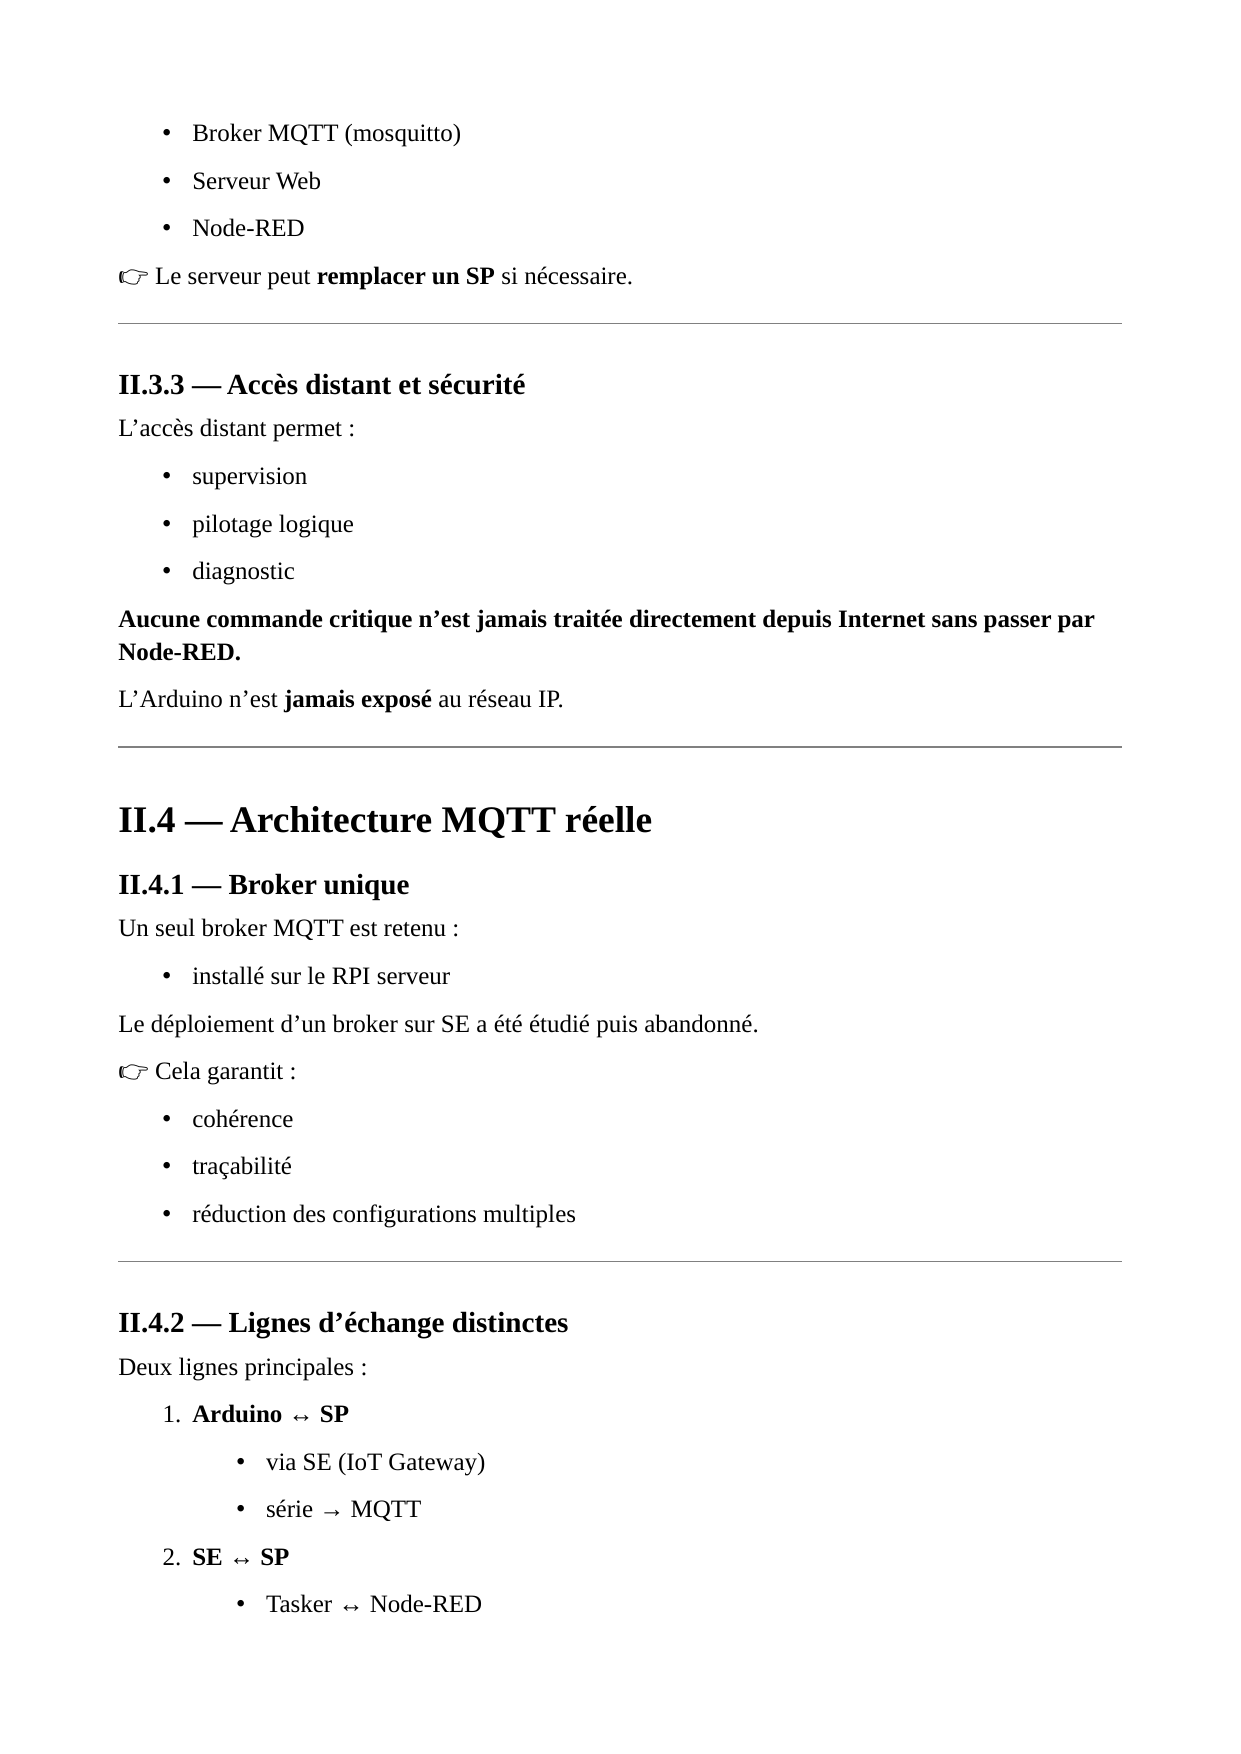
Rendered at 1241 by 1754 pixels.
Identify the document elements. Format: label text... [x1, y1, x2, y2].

list installé sur le RPI serveur [162, 961, 1122, 990]
list Arduino ↔ SP [162, 1399, 1122, 1428]
list pilotage logique [162, 509, 1122, 537]
text L’Arduino n’est jamais exposé au réseau IP. [118, 684, 1122, 713]
list traçabilité [162, 1151, 1122, 1180]
list Broker MQTT (mosquitto) [162, 118, 1122, 147]
text Le déploiement d’un broker sur SE a été étudié puis abandonné. [118, 1009, 1122, 1037]
list Node-RED [162, 213, 1122, 242]
list cohérence [162, 1104, 1122, 1133]
list Serveur Web [162, 166, 1122, 194]
list réduction des configurations multiples [162, 1199, 1122, 1228]
list SE ↔ SP [162, 1542, 1122, 1571]
list série → MQTT [236, 1494, 1122, 1523]
list diagnostic [162, 556, 1122, 585]
list via SE (IoT Gateway) [236, 1447, 1122, 1476]
subtitle II.4.1 — Broker unique [118, 867, 1122, 901]
text 👉 Cela garantit : [118, 1056, 1122, 1085]
text Deux lignes principales : [118, 1352, 1122, 1380]
text Un seul broker MQTT est retenu : [118, 913, 1122, 942]
text 👉 Le serveur peut remplacer un SP si nécessaire. [118, 261, 1122, 290]
text L’accès distant permet : [118, 413, 1122, 442]
subtitle II.4 — Architecture MQTT réelle [118, 797, 1122, 840]
text Aucune commande critique n’est jamais traitée directement depuis Internet sans passer par Node-RED. [118, 604, 1122, 666]
subtitle II.4.2 — Lignes d’échange distinctes [118, 1306, 1122, 1339]
list supervision [162, 461, 1122, 490]
subtitle II.3.3 — Accès distant et sécurité [118, 367, 1122, 401]
list Tasker ↔ Node-RED [236, 1589, 1122, 1618]
